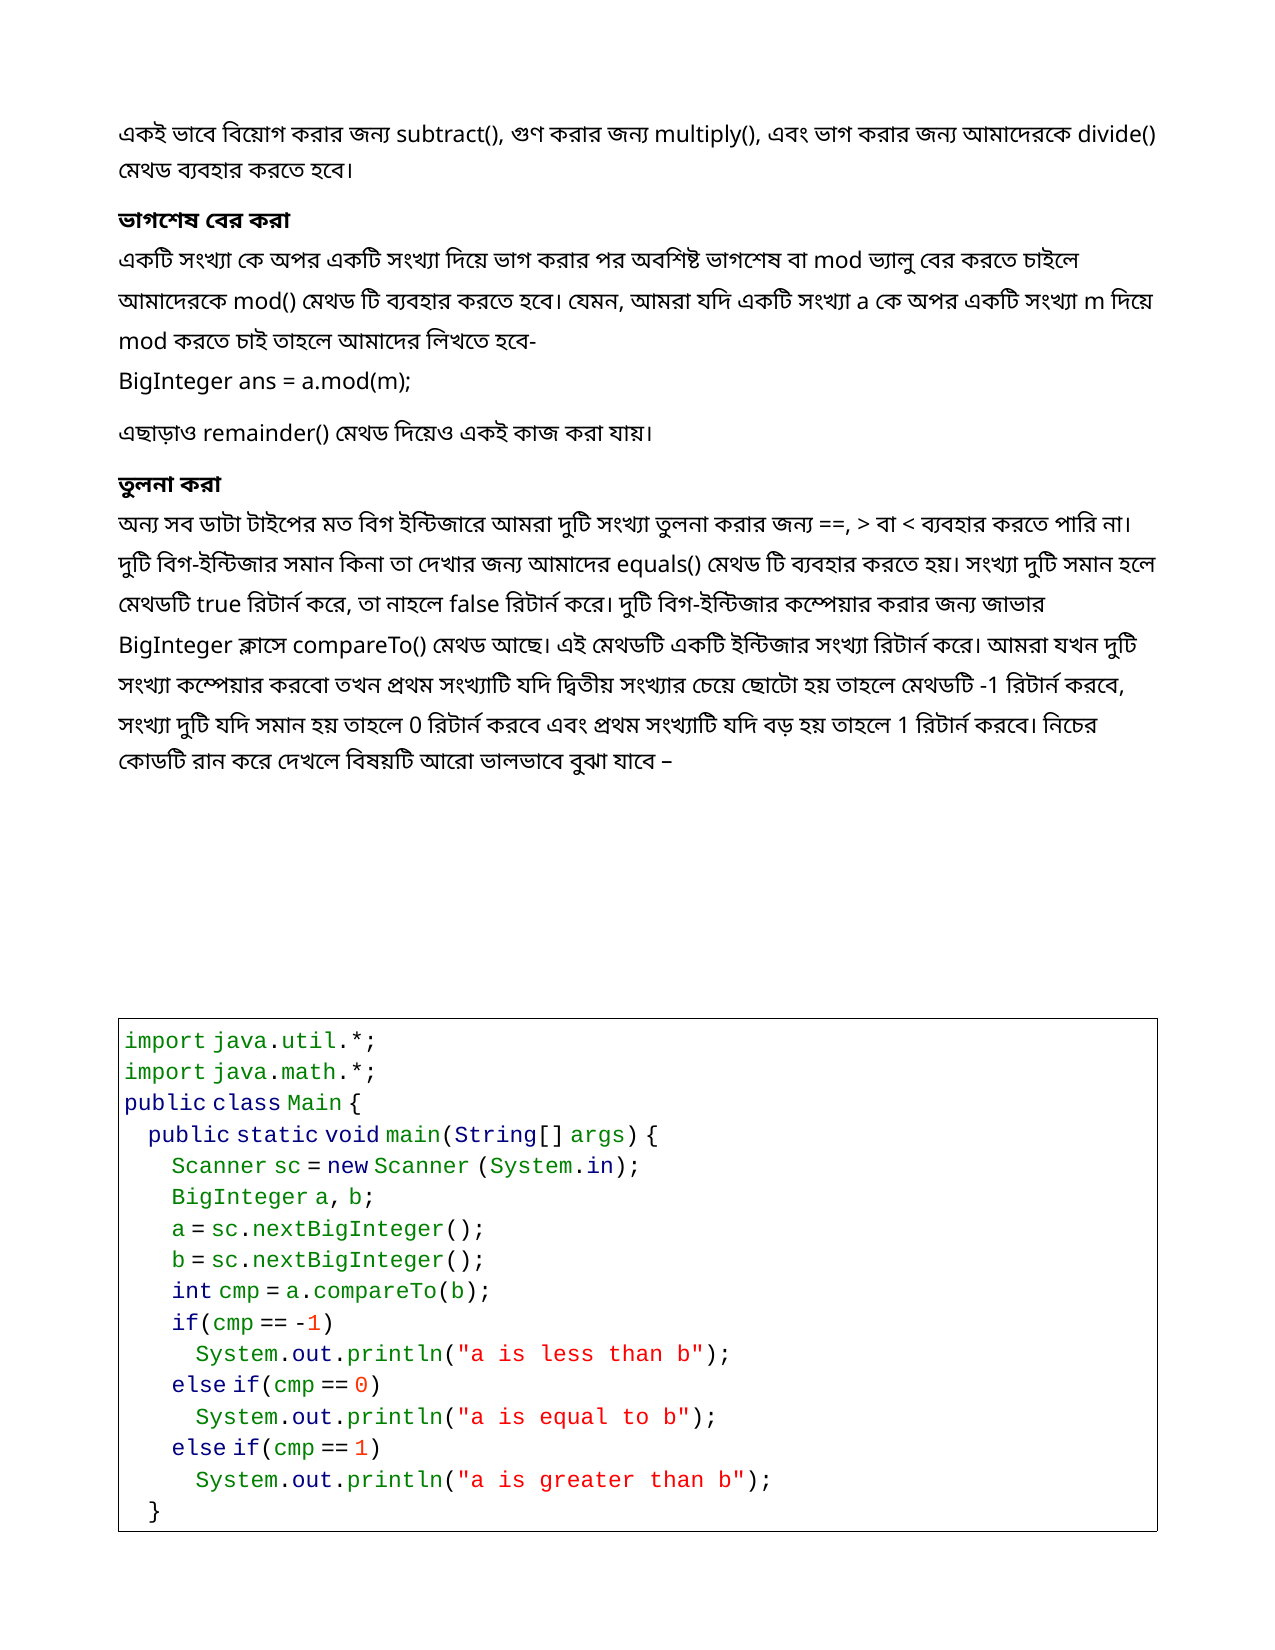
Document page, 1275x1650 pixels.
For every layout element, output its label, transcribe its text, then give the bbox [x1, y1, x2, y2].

text এছাড়াও remainder() মেথড দিয়েও একই কাজ করা যায়। [118, 417, 1157, 451]
text তুলনা করা অন্য সব ডাটা টাইপের মত বিগ ইন্টিজারে আমরা দুটি সংখ্যা তুলনা করার জন্য ==, > বা < ব্যবহার করতে পারি না। দুটি বিগ-ইন্টিজার সমান কিনা তা দেখার জন্য আমাদের equals() মেথড টি ব্যবহার করতে হয়। সংখ্যা দুটি সমান হলে মেথডটি true রিটার্ন করে, তা নাহলে false রিটার্ন করে। দুটি বিগ-ইন্টিজার কম্পেয়ার করার জন্য জাভার BigInteger ক্লাসে compareTo() মেথড আছে। এই মেথডটি একটি ইন্টিজার সংখ্যা রিটার্ন করে। আমরা যখন দুটি সংখ্যা কম্পেয়ার করবো তখন প্রথম সংখ্যাটি যদি দ্বিতীয় সংখ্যার চেয়ে ছোটো হয় তাহলে মেথডটি -1 রিটার্ন করবে, সংখ্যা দুটি যদি সমান হয় তাহলে 0 রিটার্ন করবে এবং প্রথম সংখ্যাটি যদি বড় হয় তাহলে 1 রিটার্ন করবে। নিচের কোডটি রান করে দেখলে বিষয়টি আরো ভালভাবে বুঝা যাবে – [118, 472, 1157, 778]
table_header import java.util.*; import java.math.*; public class Main { public static void main(String[] args) { Scanner sc = new Scanner (System.in); BigInteger a, b; a = sc.nextBigInteger(); b = sc.nextBigInteger(); int cmp = a.compareTo(b); if(cmp == -1) System.out.println("a is less than b"); else if(cmp == 0) System.out.println("a is equal to b"); else if(cmp == 1) System.out.println("a is greater than b"); } [119, 1019, 1157, 1531]
text একই ভাবে বিয়োগ করার জন্য subtract(), গুণ করার জন্য multiply(), এবং ভাগ করার জন্য আমাদেরকে divide() মেথড ব্যবহার করতে হবে। [118, 118, 1157, 188]
text ভাগশেষ বের করা একটি সংখ্যা কে অপর একটি সংখ্যা দিয়ে ভাগ করার পর অবশিষ্ট ভাগশেষ বা mod ভ্যালু বের করতে চাইলে আমাদেরকে mod() মেথড টি ব্যবহার করতে হবে। যেমন, আমরা যদি একটি সংখ্যা a কে অপর একটি সংখ্যা m দিয়ে mod করতে চাই তাহলে আমাদের লিখতে হবে- BigInteger ans = a.mod(m); [118, 208, 1157, 396]
